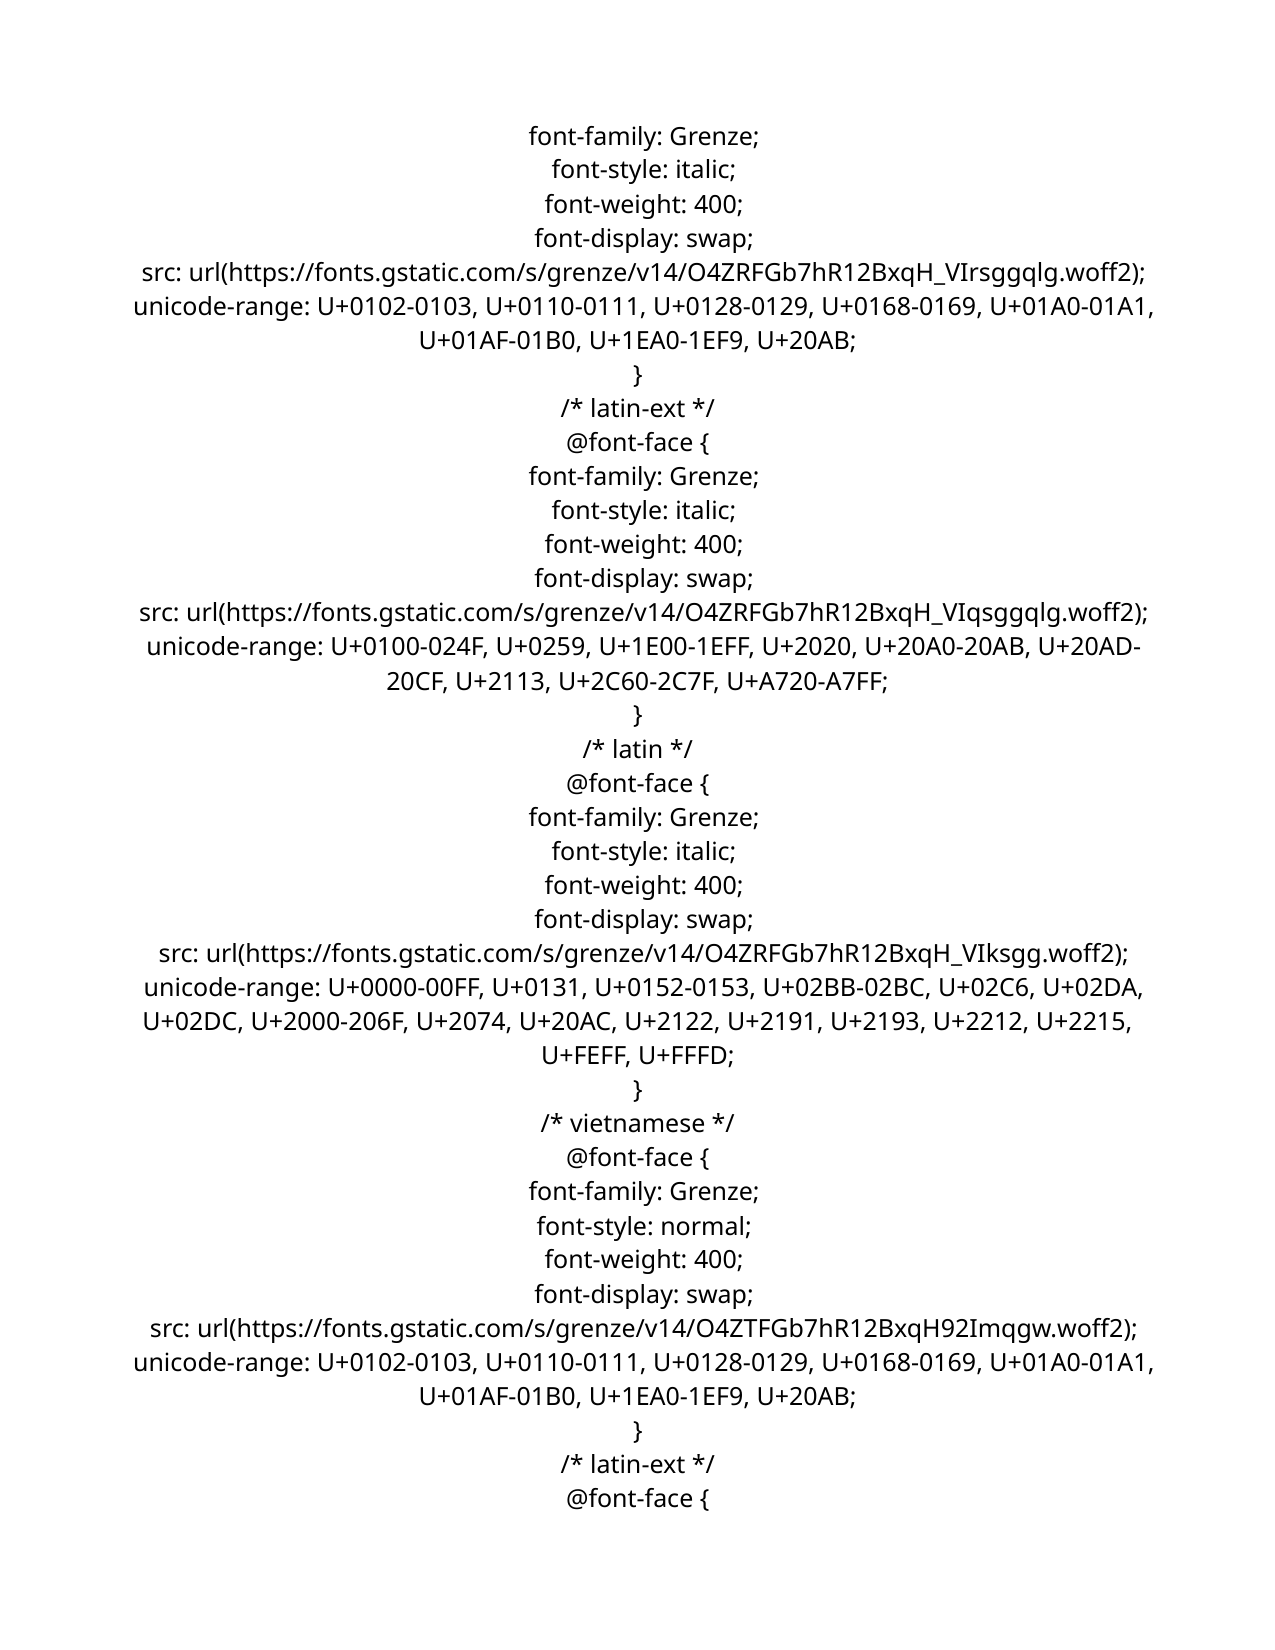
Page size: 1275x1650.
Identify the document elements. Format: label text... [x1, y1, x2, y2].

text font-display: swap; [118, 561, 1157, 595]
text font-family: Grenze; [118, 799, 1157, 833]
text unicode-range: U+0102-0103, U+0110-0111, U+0128-0129, U+0168-0169, U+01A0-01A1, U+01AF-01B0, U+1EA0-1EF9, U+20AB; [118, 288, 1157, 357]
text src: url(https://fonts.gstatic.com/s/grenze/v14/O4ZRFGb7hR12BxqH_VIksgg.woff2); [118, 936, 1157, 970]
text font-weight: 400; [118, 527, 1157, 561]
text @font-face { [118, 1481, 1157, 1515]
text font-display: swap; [118, 220, 1157, 254]
text } [118, 697, 1157, 731]
text font-weight: 400; [118, 867, 1157, 902]
text unicode-range: U+0102-0103, U+0110-0111, U+0128-0129, U+0168-0169, U+01A0-01A1, U+01AF-01B0, U+1EA0-1EF9, U+20AB; [118, 1344, 1157, 1412]
text /* latin */ [118, 731, 1157, 765]
text } [118, 1072, 1157, 1106]
text font-style: italic; [118, 493, 1157, 527]
text } [118, 357, 1157, 391]
text font-display: swap; [118, 1276, 1157, 1310]
text /* latin-ext */ [118, 1447, 1157, 1481]
text src: url(https://fonts.gstatic.com/s/grenze/v14/O4ZRFGb7hR12BxqH_VIrsggqlg.woff2); [118, 254, 1157, 288]
text font-style: italic; [118, 152, 1157, 186]
text font-weight: 400; [118, 186, 1157, 220]
text src: url(https://fonts.gstatic.com/s/grenze/v14/O4ZTFGb7hR12BxqH92Imqgw.woff2); [118, 1310, 1157, 1344]
text font-style: normal; [118, 1208, 1157, 1242]
text font-family: Grenze; [118, 459, 1157, 493]
text @font-face { [118, 1140, 1157, 1174]
text src: url(https://fonts.gstatic.com/s/grenze/v14/O4ZRFGb7hR12BxqH_VIqsggqlg.woff2); [118, 595, 1157, 629]
text font-family: Grenze; [118, 1174, 1157, 1208]
text @font-face { [118, 765, 1157, 799]
text @font-face { [118, 425, 1157, 459]
text /* latin-ext */ [118, 391, 1157, 425]
text /* vietnamese */ [118, 1106, 1157, 1140]
text font-weight: 400; [118, 1242, 1157, 1276]
text font-style: italic; [118, 833, 1157, 867]
text } [118, 1412, 1157, 1447]
text font-display: swap; [118, 902, 1157, 936]
text unicode-range: U+0000-00FF, U+0131, U+0152-0153, U+02BB-02BC, U+02C6, U+02DA, U+02DC, U+2000-206F, U+2074, U+20AC, U+2122, U+2191, U+2193, U+2212, U+2215, U+FEFF, U+FFFD; [118, 970, 1157, 1072]
text font-family: Grenze; [118, 118, 1157, 152]
text unicode-range: U+0100-024F, U+0259, U+1E00-1EFF, U+2020, U+20A0-20AB, U+20AD-20CF, U+2113, U+2C60-2C7F, U+A720-A7FF; [118, 629, 1157, 697]
